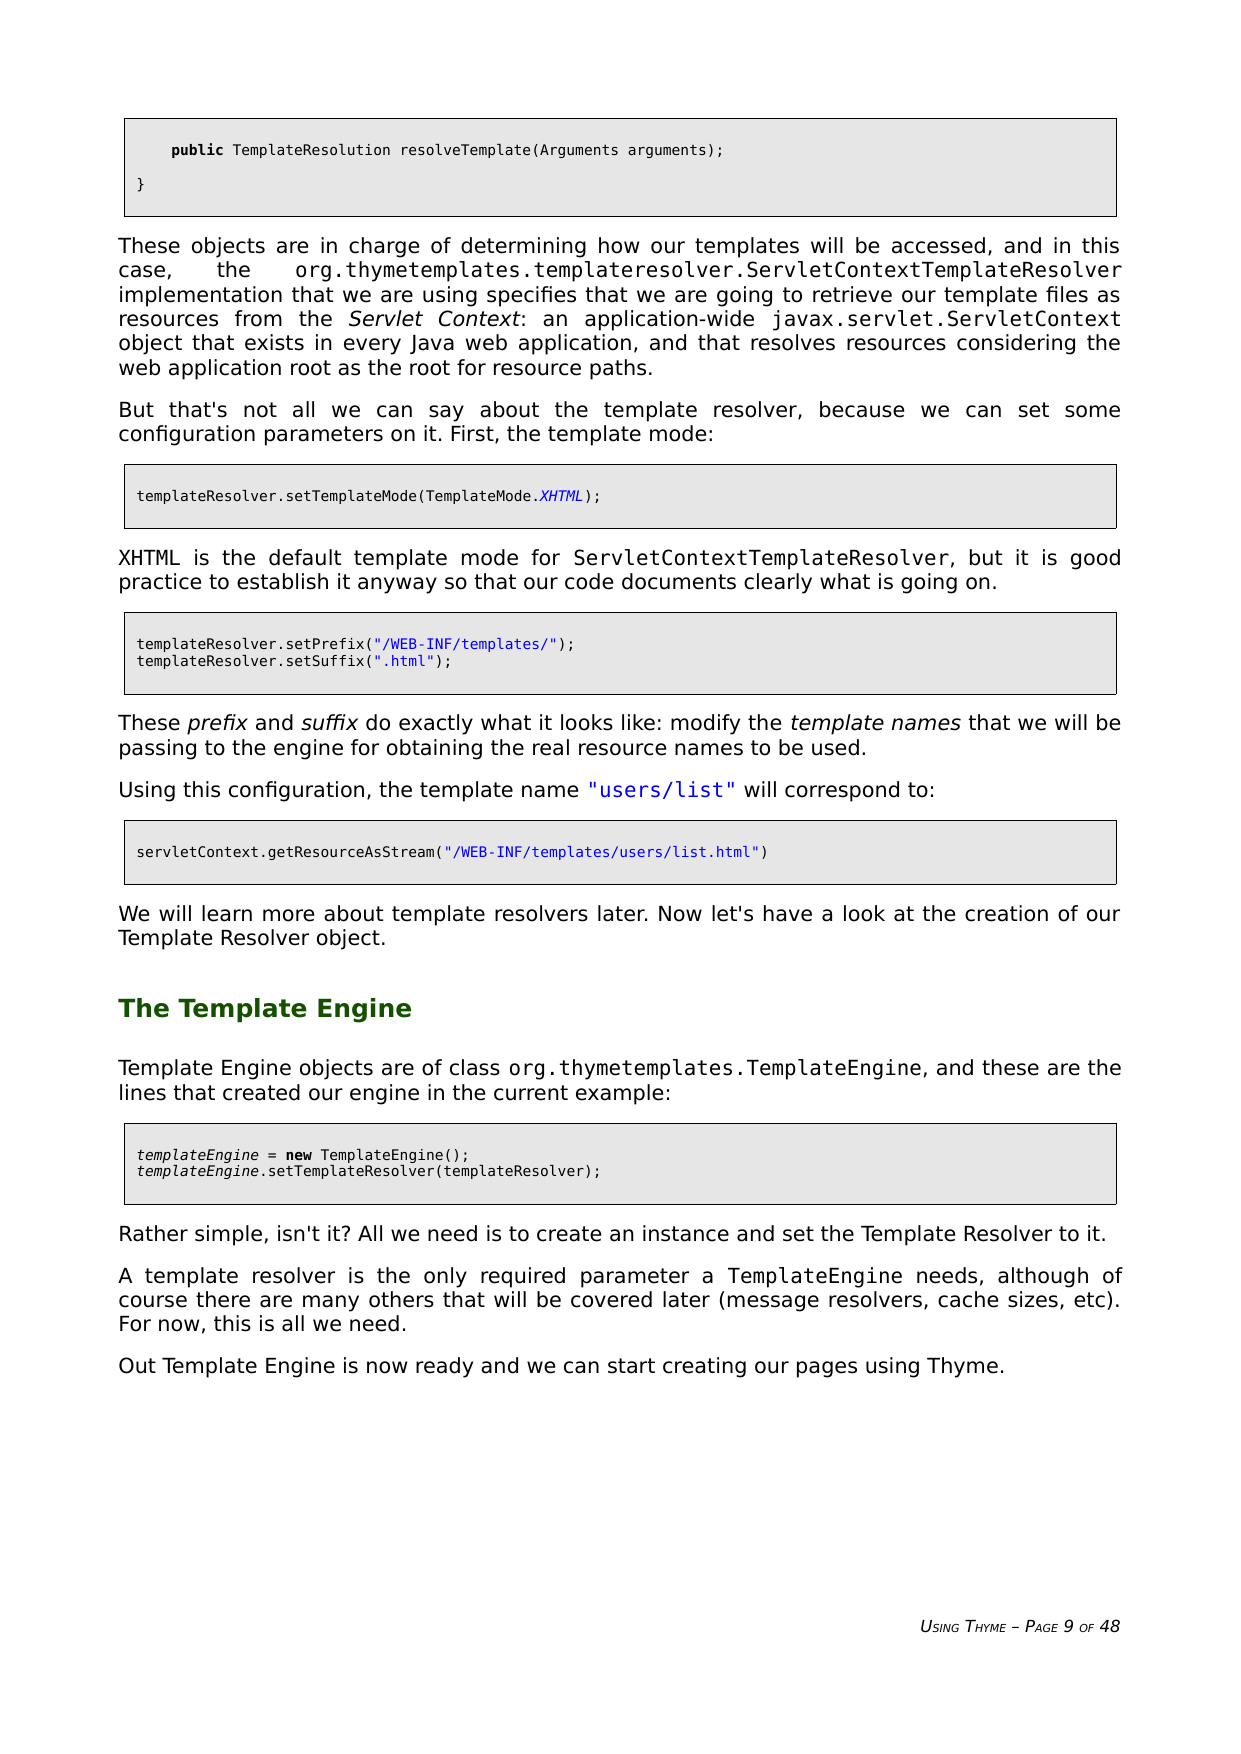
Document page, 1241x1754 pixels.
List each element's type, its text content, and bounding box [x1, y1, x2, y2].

text templateResolver.setTemplateMode(TemplateMode.XHTML); [125, 465, 1116, 528]
text servletContext.getResourceAsStream("/WEB-INF/templates/users/list.html") [125, 821, 1116, 884]
text A template resolver is the only required parameter a TemplateEngine needs, although of course there are many others that will be covered later (message resolvers, cache sizes, etc). For now, this is all we need. [118, 1264, 1122, 1337]
subtitle The Template Engine [118, 995, 1122, 1024]
text We will learn more about template resolvers later. Now let's have a look at the creation of our Template Resolver object. [118, 902, 1122, 950]
text Out Template Engine is now ready and we can start creating our pages using Thyme. [118, 1354, 1122, 1378]
text But that's not all we can say about the template resolver, because we can set some configuration parameters on it. First, the template mode: [118, 398, 1122, 446]
text These prefix and suffix do exactly what it looks like: modify the template names that we will be passing to the engine for obtaining the real resource names to be used. [118, 711, 1122, 760]
text templateResolver.setPrefix("/WEB-INF/templates/"); templateResolver.setSuffix(".html"); [125, 613, 1116, 694]
text Template Engine objects are of class org.thymetemplates.TemplateEngine, and these are the lines that created our engine in the current example: [118, 1056, 1122, 1105]
text These objects are in charge of determining how our templates will be accessed, and in this case, the org.thymetemplates.templateresolver.ServletContextTemplateResolver implementation that we are using specifies that we are going to retrieve our template files as resources from the Servlet Context: an application-wide javax.servlet.ServletContext object that exists in every Java web application, and that resolves resources considering the web application root as the root for resource paths. [118, 234, 1122, 380]
text public TemplateResolution resolveTemplate(Arguments arguments); } [125, 119, 1116, 216]
text XHTML is the default template mode for ServletContextTemplateResolver, but it is good practice to establish it anyway so that our code documents clearly what is going on. [118, 546, 1122, 594]
text templateEngine = new TemplateEngine(); templateEngine.setTemplateResolver(templateResolver); [125, 1124, 1116, 1204]
text Rather simple, isn't it? All we need is to create an instance and set the Template Resolver to it. [118, 1222, 1122, 1246]
text Using this configuration, the template name "users/list" will correspond to: [118, 778, 1122, 802]
